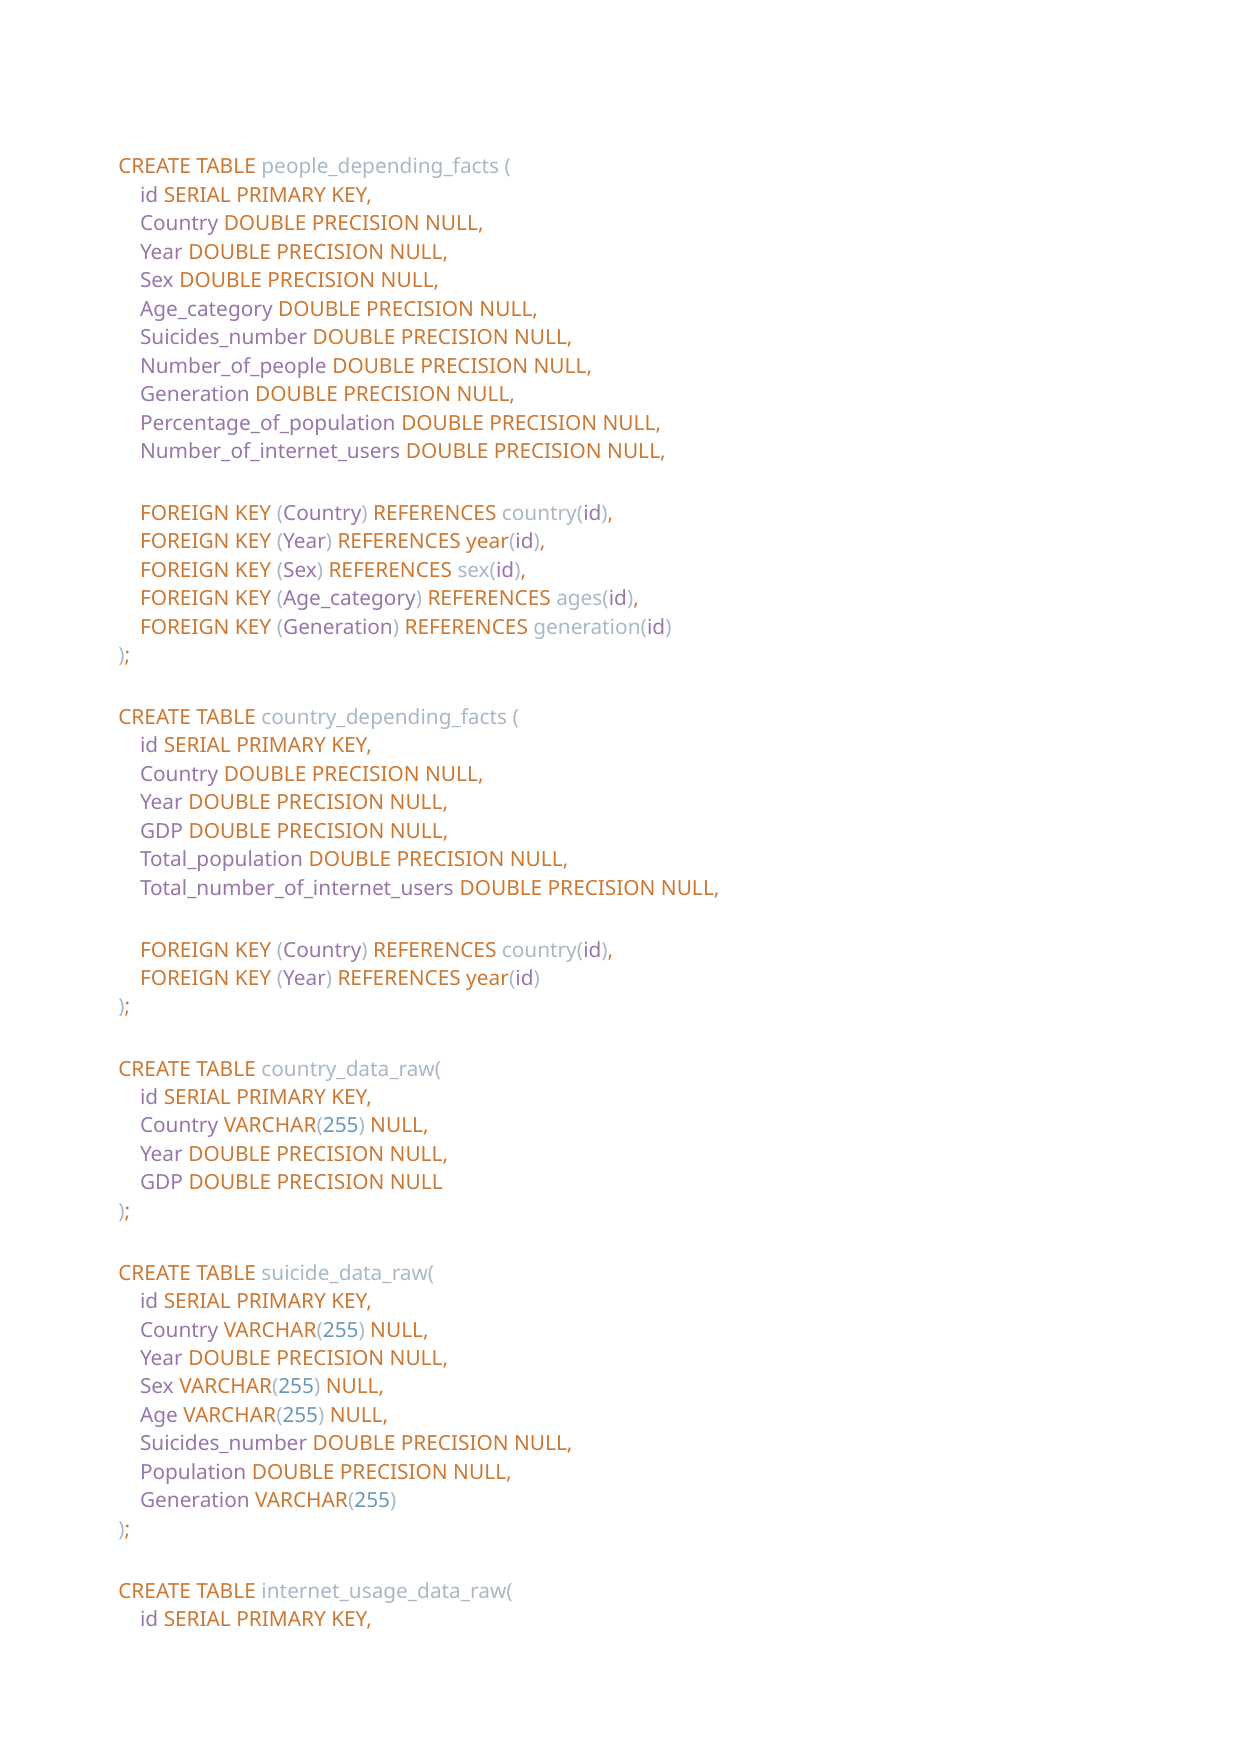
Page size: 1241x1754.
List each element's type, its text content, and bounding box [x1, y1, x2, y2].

text CREATE TABLE people_depending_facts ( id SERIAL PRIMARY KEY, Country DOUBLE PRECISION NULL, Year DOUBLE PRECISION NULL, Sex DOUBLE PRECISION NULL, Age_category DOUBLE PRECISION NULL, Suicides_number DOUBLE PRECISION NULL, Number_of_people DOUBLE PRECISION NULL, Generation DOUBLE PRECISION NULL, Percentage_of_population DOUBLE PRECISION NULL, Number_of_internet_users DOUBLE PRECISION NULL, FOREIGN KEY (Country) REFERENCES country(id), FOREIGN KEY (Year) REFERENCES year(id), FOREIGN KEY (Sex) REFERENCES sex(id), FOREIGN KEY (Age_category) REFERENCES ages(id), FOREIGN KEY (Generation) REFERENCES generation(id) ); CREATE TABLE country_depending_facts ( id SERIAL PRIMARY KEY, Country DOUBLE PRECISION NULL, Year DOUBLE PRECISION NULL, GDP DOUBLE PRECISION NULL, Total_population DOUBLE PRECISION NULL, Total_number_of_internet_users DOUBLE PRECISION NULL, FOREIGN KEY (Country) REFERENCES country(id), FOREIGN KEY (Year) REFERENCES year(id) ); CREATE TABLE country_data_raw( id SERIAL PRIMARY KEY, Country VARCHAR(255) NULL, Year DOUBLE PRECISION NULL, GDP DOUBLE PRECISION NULL ); CREATE TABLE suicide_data_raw( id SERIAL PRIMARY KEY, Country VARCHAR(255) NULL, Year DOUBLE PRECISION NULL, Sex VARCHAR(255) NULL, Age VARCHAR(255) NULL, Suicides_number DOUBLE PRECISION NULL, Population DOUBLE PRECISION NULL, Generation VARCHAR(255) ); CREATE TABLE internet_usage_data_raw( id SERIAL PRIMARY KEY, [118, 118, 1122, 1633]
